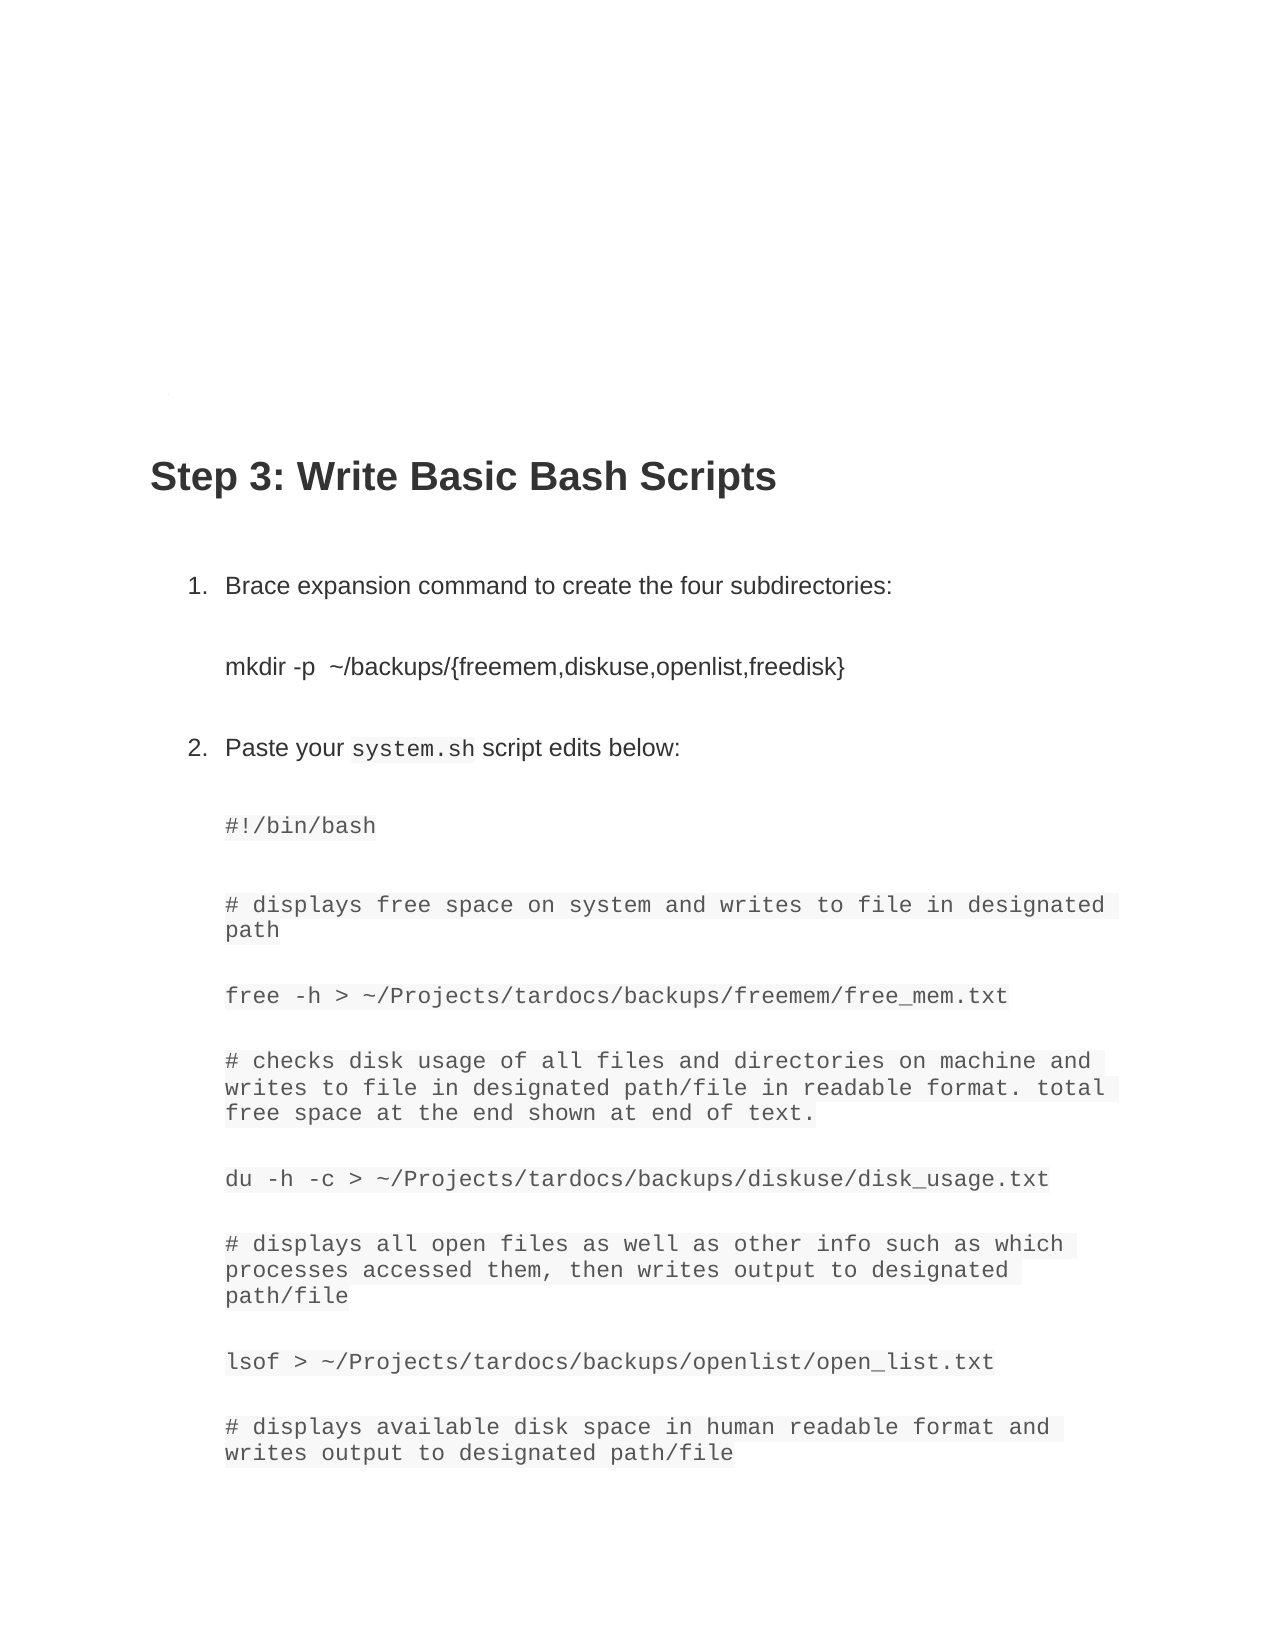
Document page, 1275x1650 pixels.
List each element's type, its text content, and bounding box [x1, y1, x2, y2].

text #!/bin/bash [225, 815, 1125, 841]
list Brace expansion command to create the four subdirectories: [187, 571, 1125, 599]
text # displays free space on system and writes to file in designated path [225, 893, 1125, 945]
text # displays all open files as well as other info such as which processes accessed them, then writes output to designated path/file [225, 1233, 1125, 1311]
text # checks disk usage of all files and directories on machine and writes to file in designated path/file in readable format. total free space at the end shown at end of text. [225, 1050, 1125, 1128]
text # displays available disk space in human readable format and writes output to designated path/file [225, 1416, 1125, 1468]
text mkdir -p ~/backups/{freemem,diskuse,openlist,freedisk} [225, 652, 1125, 680]
subtitle Step 3: Write Basic Bash Scripts [150, 452, 1125, 499]
list Paste your system.sh script edits below: [187, 732, 1125, 763]
text free -h > ~/Projects/tardocs/backups/freemem/free_mem.txt [225, 984, 1125, 1010]
text du -h -c > ~/Projects/tardocs/backups/diskuse/disk_usage.txt [225, 1167, 1125, 1193]
text lsof > ~/Projects/tardocs/backups/openlist/open_list.txt [225, 1350, 1125, 1376]
